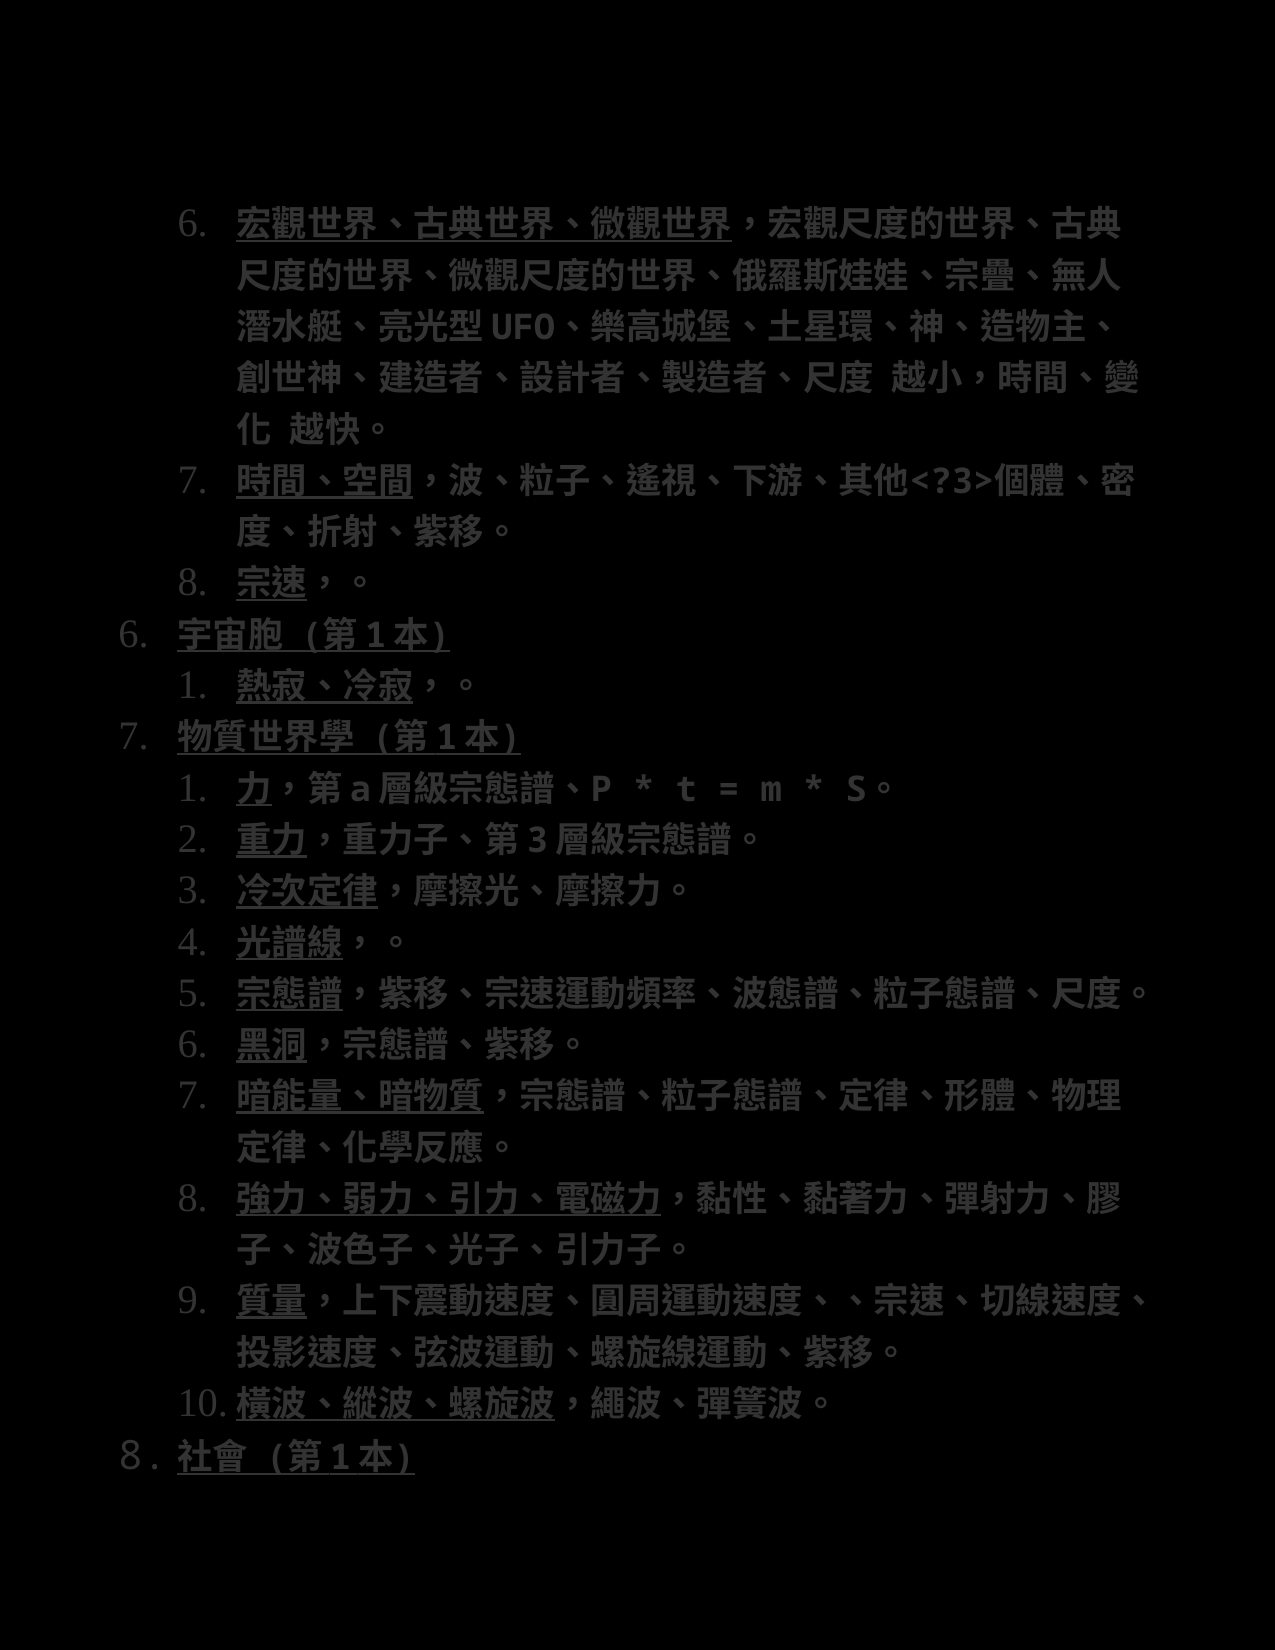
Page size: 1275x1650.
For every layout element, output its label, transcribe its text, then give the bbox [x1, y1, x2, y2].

list 力，第a層級宗態譜、P * t = m * S。 [177, 760, 1157, 811]
list 宗態譜，紫移、宗速運動頻率、波態譜、粒子態譜、尺度。 [177, 965, 1157, 1016]
list 光譜線，。 [177, 914, 1157, 965]
list 宇宙胞 (第1本) [118, 606, 1157, 657]
list 重力，重力子、第3層級宗態譜。 [177, 811, 1157, 863]
list 黑洞，宗態譜、紫移。 [177, 1016, 1157, 1068]
list 冷次定律，摩擦光、摩擦力。 [177, 863, 1157, 914]
list 熱寂、冷寂，。 [177, 657, 1157, 709]
list 物質世界學 (第1本) [118, 709, 1157, 760]
list 宗速，。 [177, 555, 1157, 606]
list 橫波、縱波、螺旋波，繩波、彈簧波。 [177, 1375, 1157, 1426]
list 質量，上下震動速度、圓周運動速度、、宗速、切線速度、投影速度、弦波運動、螺旋線運動、紫移。 [177, 1273, 1157, 1375]
list 社會 (第1本) [118, 1426, 1157, 1482]
list 強力、弱力、引力、電磁力，黏性、黏著力、彈射力、膠子、波色子、光子、引力子。 [177, 1170, 1157, 1273]
list 時間、空間，波、粒子、遙視、下游、其他<?3>個體、密度、折射、紫移。 [177, 452, 1157, 555]
list 宏觀世界、古典世界、微觀世界，宏觀尺度的世界、古典尺度的世界、微觀尺度的世界、俄羅斯娃娃、宗疊、無人潛水艇、亮光型UFO、樂高城堡、土星環、神、造物主、創世神、建造者、設計者、製造者、尺度 越小，時間、變化 越快。 [177, 196, 1157, 452]
list 暗能量、暗物質，宗態譜、粒子態譜、定律、形體、物理定律、化學反應。 [177, 1068, 1157, 1170]
